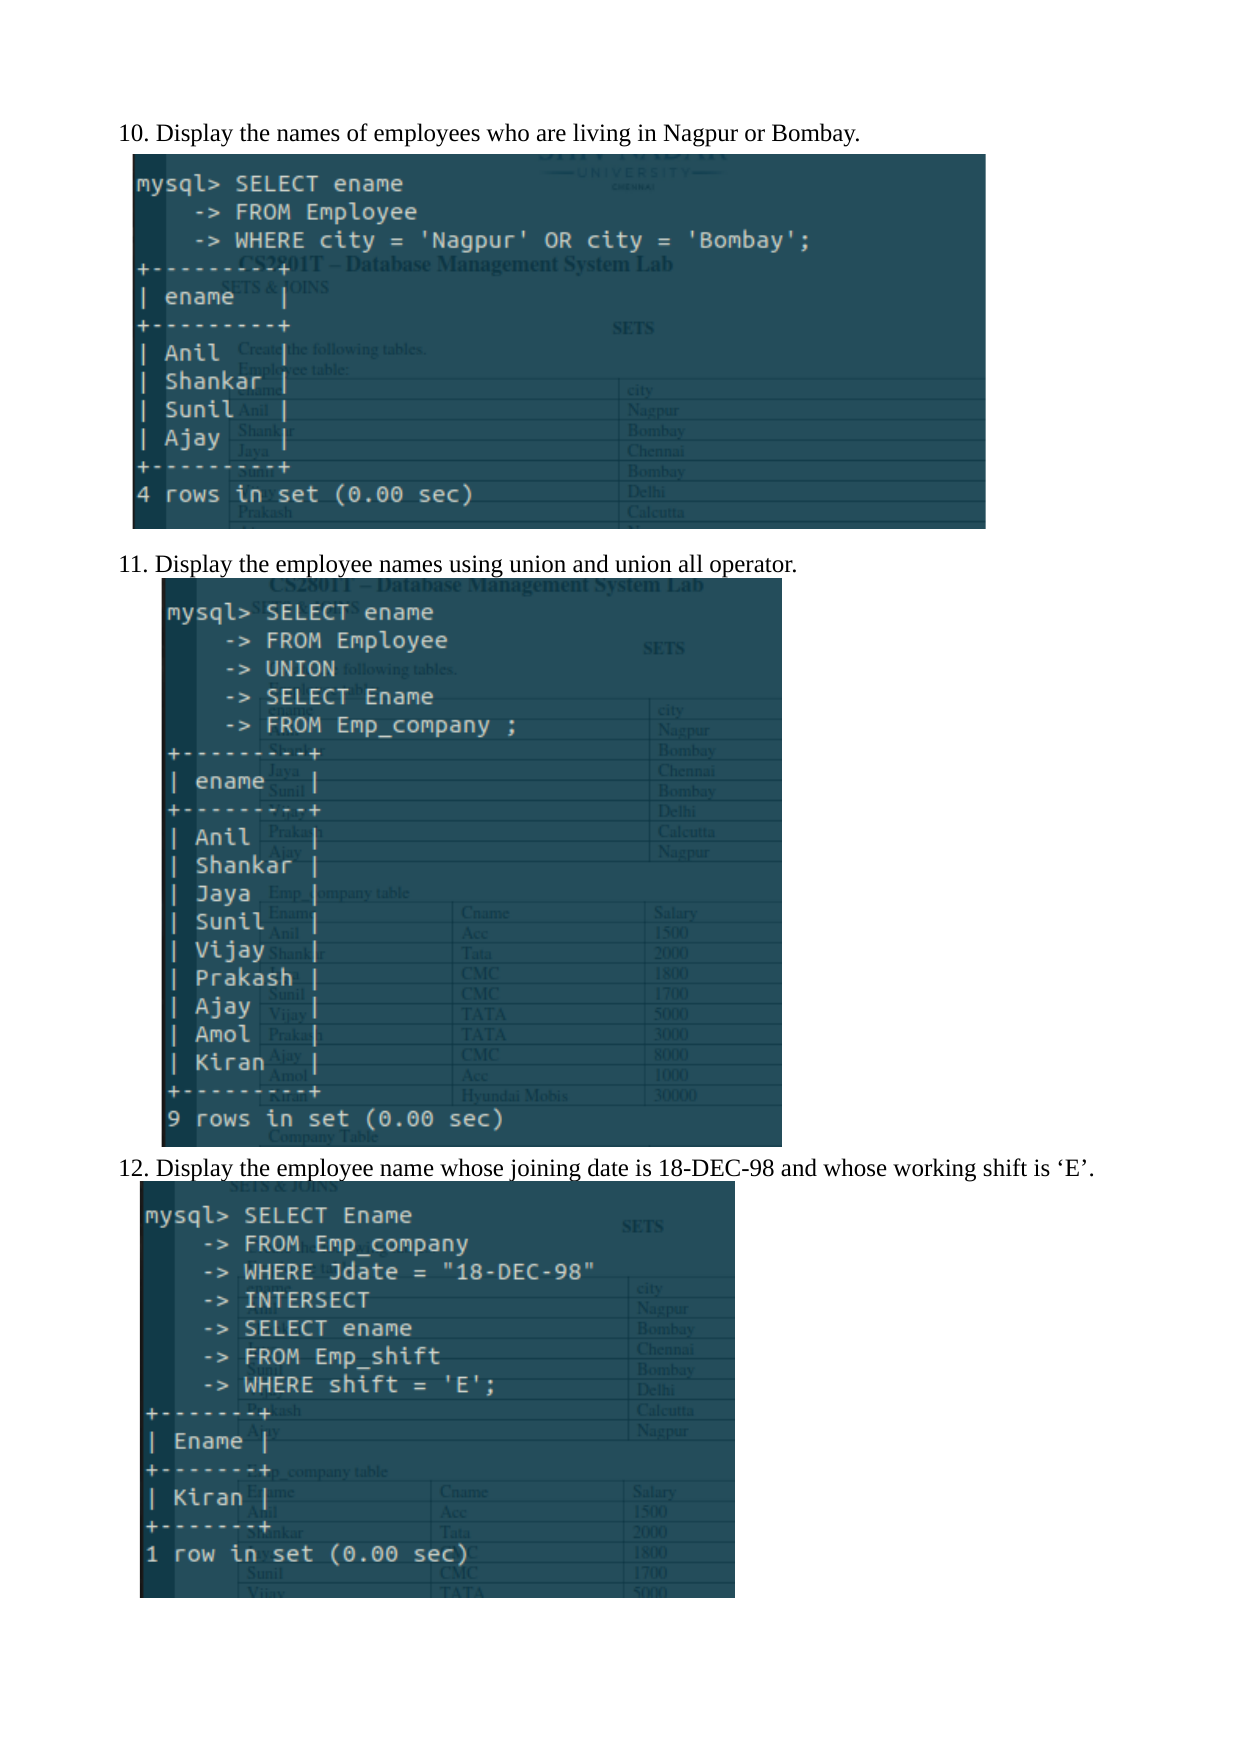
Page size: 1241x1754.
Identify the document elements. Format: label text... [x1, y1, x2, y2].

text 12. Display the employee name whose joining date is 18-DEC-98 and whose working shift is ‘E’. [118, 1153, 1122, 1182]
picture [132, 154, 986, 529]
text 10. Display the names of employees who are living in Nagpur or Bombay. [118, 118, 1122, 147]
text 11. Display the employee names using union and union all operator. [118, 549, 1122, 578]
picture [161, 578, 782, 1147]
picture [139, 1181, 735, 1598]
